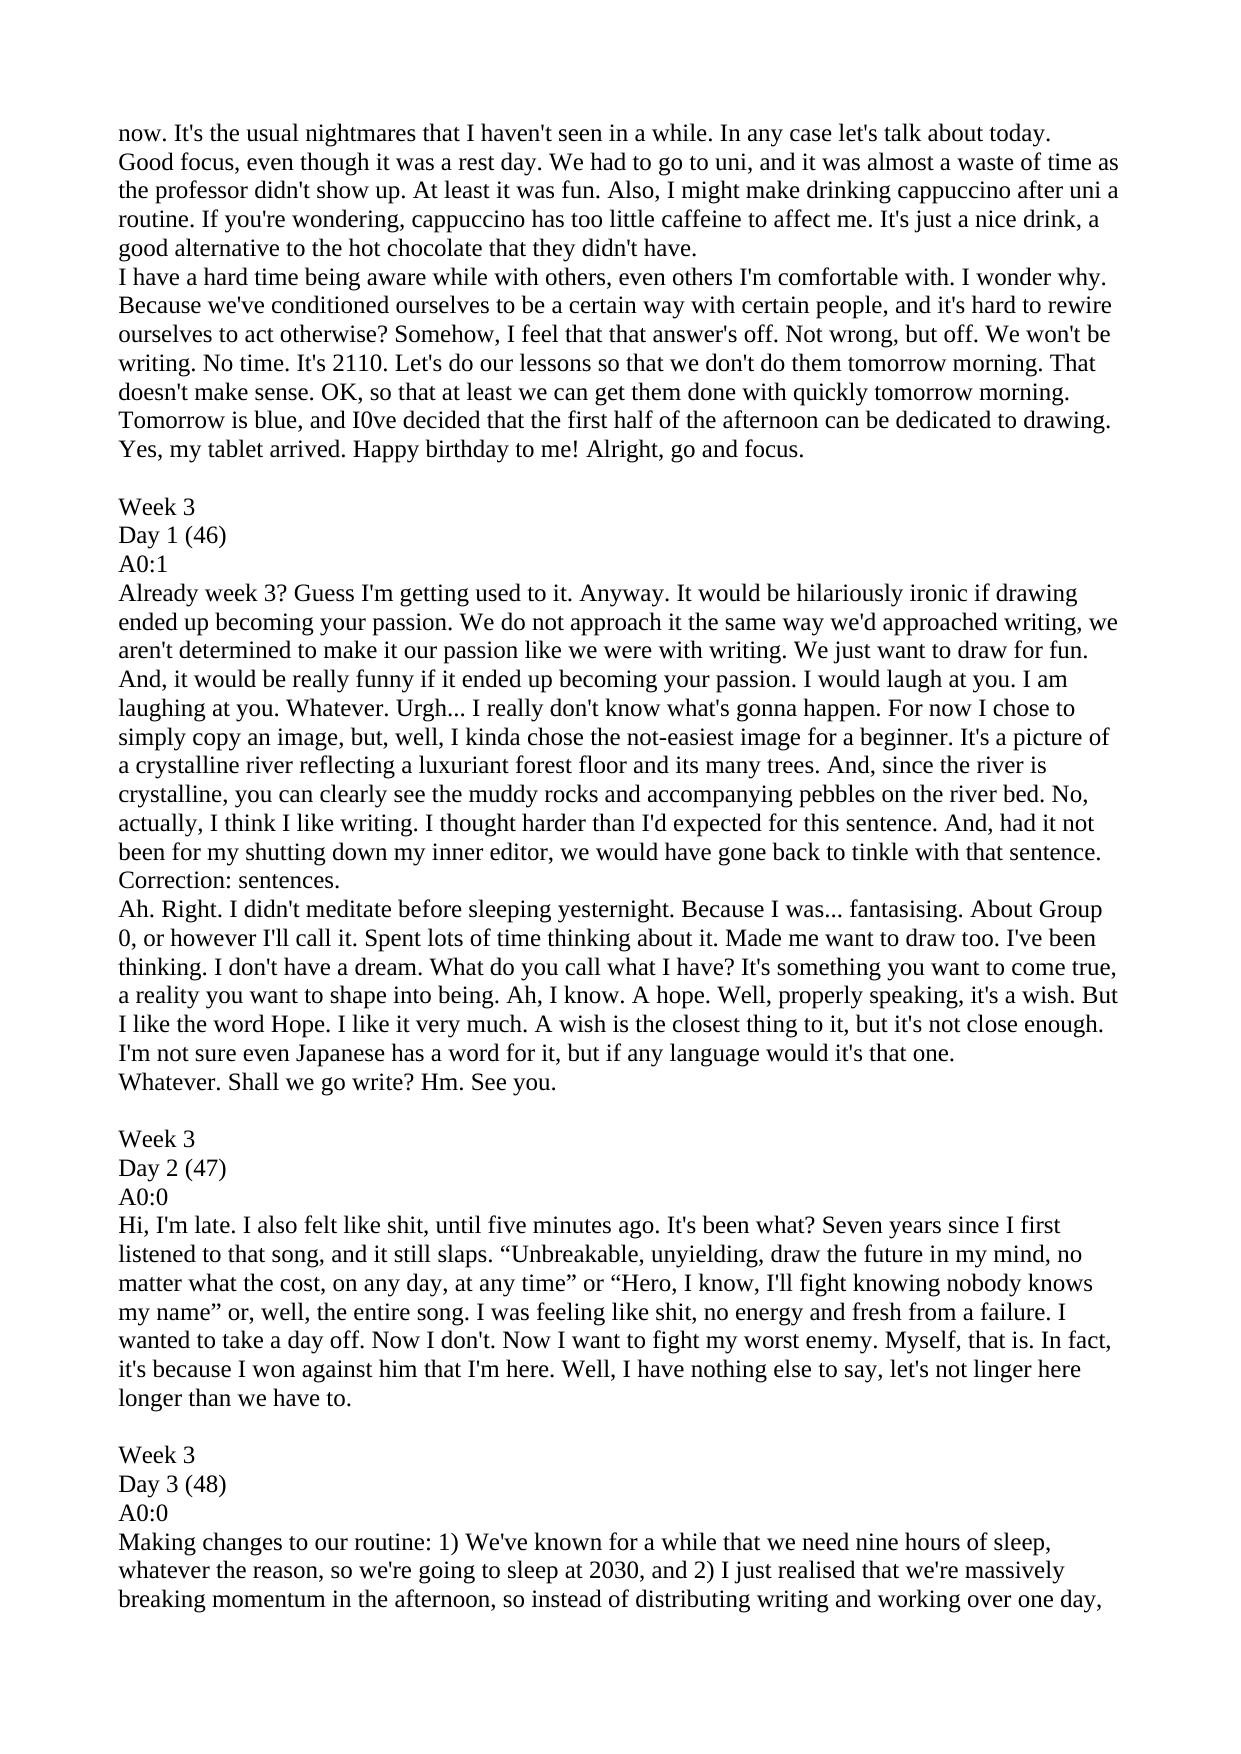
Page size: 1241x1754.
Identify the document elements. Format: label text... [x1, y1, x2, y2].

text Hi, I'm late. I also felt like shit, until five minutes ago. It's been what? Seven years since I first listened to that song, and it still slaps. “Unbreakable, unyielding, draw the future in my mind, no matter what the cost, on any day, at any time” or “Hero, I know, I'll fight knowing nobody knows my name” or, well, the entire song. I was feeling like shit, no energy and fresh from a failure. I wanted to take a day off. Now I don't. Now I want to fight my worst enemy. Myself, that is. In fact, it's because I won against him that I'm here. Well, I have nothing else to say, let's not linger here longer than we have to. [118, 1211, 1122, 1412]
text Day 2 (47) [118, 1153, 1122, 1182]
text A0:0 [118, 1498, 1122, 1527]
text Good focus, even though it was a rest day. We had to go to uni, and it was almost a waste of time as the professor didn't show up. At least it was fun. Also, I might make drinking cappuccino after uni a routine. If you're wondering, cappuccino has too little caffeine to affect me. It's just a nice drink, a good alternative to the hot chocolate that they didn't have. [118, 147, 1122, 262]
text A0:0 [118, 1182, 1122, 1211]
text Making changes to our routine: 1) We've known for a while that we need nine hours of sleep, whatever the reason, so we're going to sleep at 2030, and 2) I just realised that we're massively breaking momentum in the afternoon, so instead of distributing writing and working over one day, [118, 1527, 1122, 1613]
text Week 3 [118, 1124, 1122, 1153]
text now. It's the usual nightmares that I haven't seen in a while. In any case let's talk about today. [118, 118, 1122, 147]
text A0:1 [118, 549, 1122, 578]
text Day 3 (48) [118, 1469, 1122, 1498]
text Already week 3? Guess I'm getting used to it. Anyway. It would be hilariously ironic if drawing ended up becoming your passion. We do not approach it the same way we'd approached writing, we aren't determined to make it our passion like we were with writing. We just want to draw for fun. And, it would be really funny if it ended up becoming your passion. I would laugh at you. I am laughing at you. Whatever. Urgh... I really don't know what's gonna happen. For now I chose to simply copy an image, but, well, I kinda chose the not-easiest image for a beginner. It's a picture of a crystalline river reflecting a luxuriant forest floor and its many trees. And, since the river is crystalline, you can clearly see the muddy rocks and accompanying pebbles on the river bed. No, actually, I think I like writing. I thought harder than I'd expected for this sentence. And, had it not been for my shutting down my inner editor, we would have gone back to tinkle with that sentence. Correction: sentences. [118, 578, 1122, 894]
text Whatever. Shall we go write? Hm. See you. [118, 1067, 1122, 1096]
text Week 3 [118, 1441, 1122, 1469]
text I have a hard time being aware while with others, even others I'm comfortable with. I wonder why. Because we've conditioned ourselves to be a certain way with certain people, and it's hard to rewire ourselves to act otherwise? Somehow, I feel that that answer's off. Not wrong, but off. We won't be writing. No time. It's 2110. Let's do our lessons so that we don't do them tomorrow morning. That doesn't make sense. OK, so that at least we can get them done with quickly tomorrow morning. Tomorrow is blue, and I0ve decided that the first half of the afternoon can be dedicated to drawing. Yes, my tablet arrived. Happy birthday to me! Alright, go and focus. [118, 262, 1122, 463]
text Ah. Right. I didn't meditate before sleeping yesternight. Because I was... fantasising. About Group 0, or however I'll call it. Spent lots of time thinking about it. Made me want to draw too. I've been thinking. I don't have a dream. What do you call what I have? It's something you want to come true, a reality you want to shape into being. Ah, I know. A hope. Well, properly speaking, it's a wish. But I like the word Hope. I like it very much. A wish is the closest thing to it, but it's not close enough. I'm not sure even Japanese has a word for it, but if any language would it's that one. [118, 894, 1122, 1067]
text Day 1 (46) [118, 521, 1122, 549]
text Week 3 [118, 492, 1122, 521]
